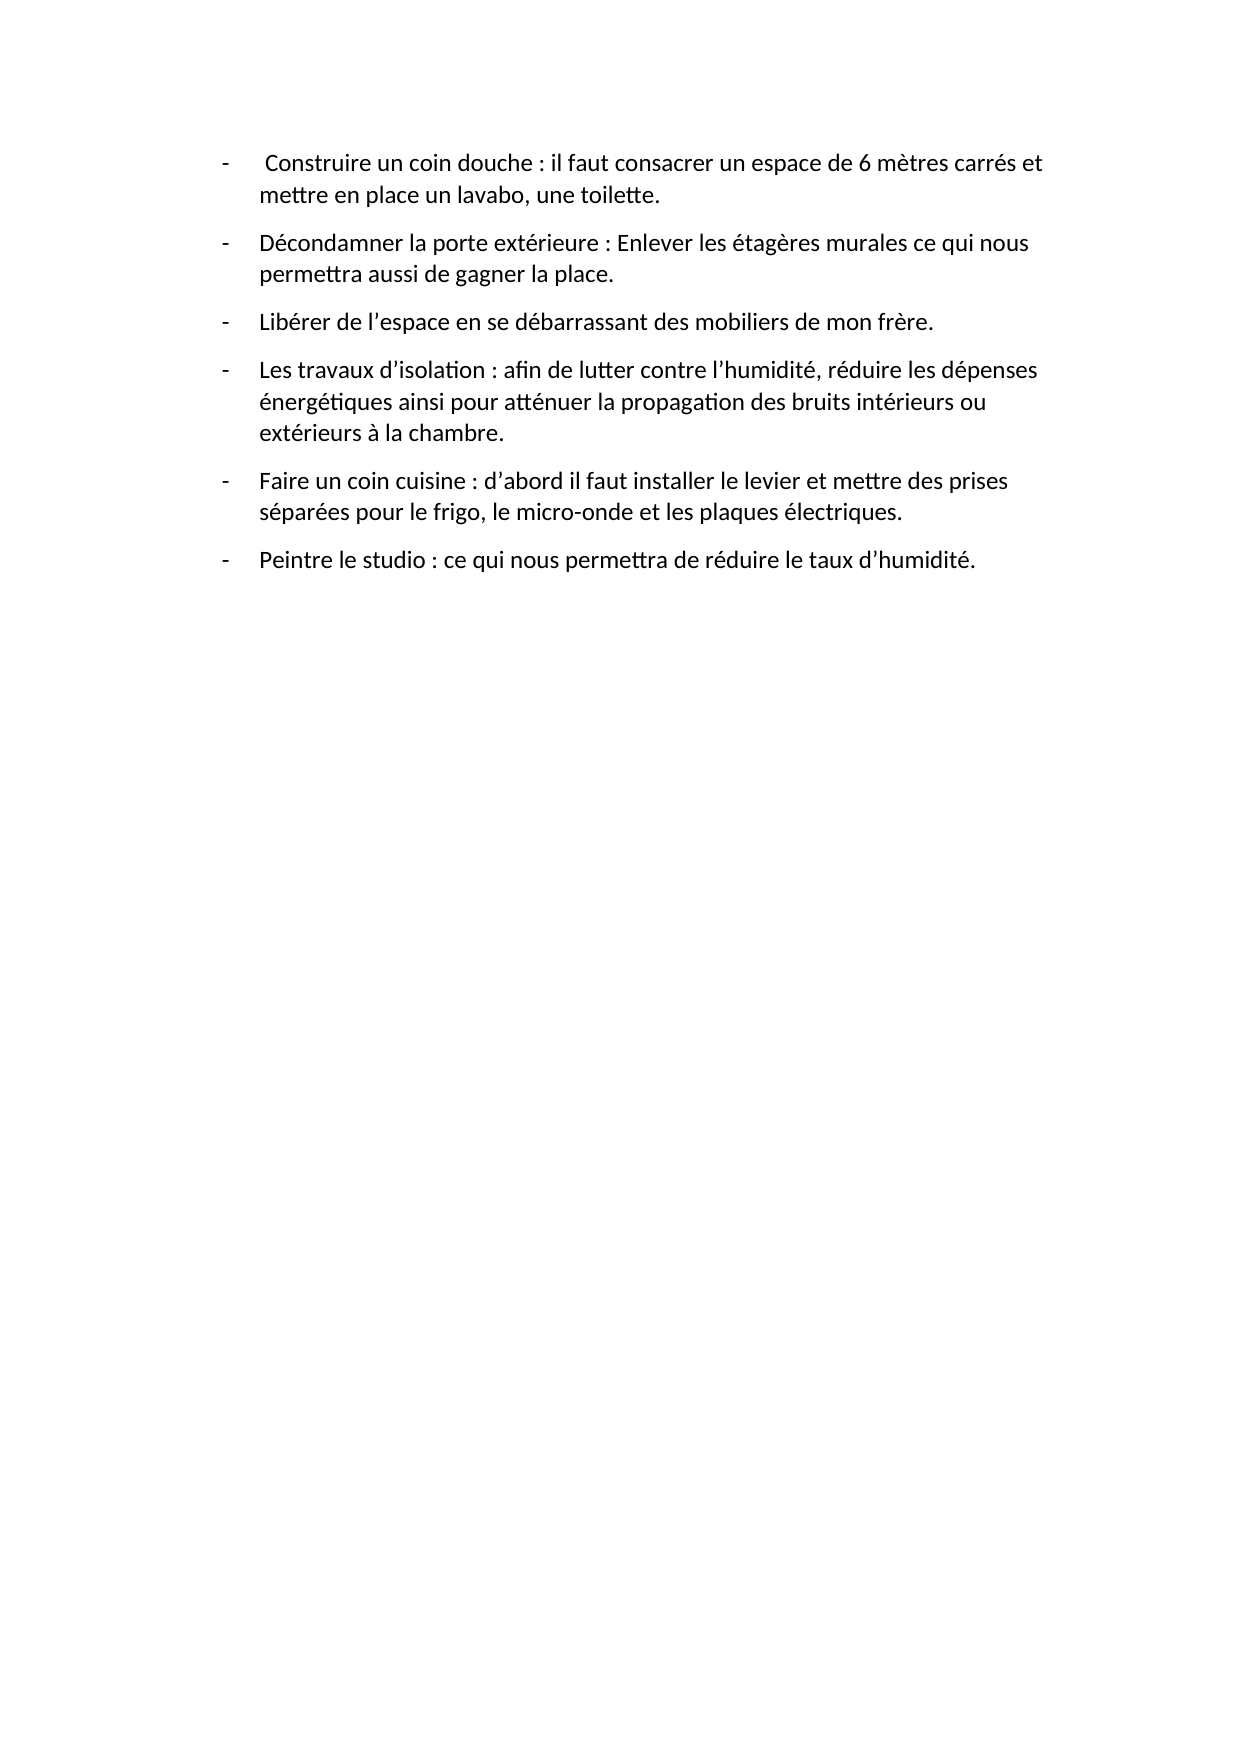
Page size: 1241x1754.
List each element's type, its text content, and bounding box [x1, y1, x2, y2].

list Les travaux d’isolation : afin de lutter contre l’humidité, réduire les dépenses énergétiques ainsi pour atténuer la propagation des bruits intérieurs ou extérieurs à la chambre. [222, 354, 1093, 448]
list Construire un coin douche : il faut consacrer un espace de 6 mètres carrés et mettre en place un lavabo, une toilette. [222, 148, 1093, 209]
list Peintre le studio : ce qui nous permettra de réduire le taux d’humidité. [222, 544, 1093, 575]
list Décondamner la porte extérieure : Enlever les étagères murales ce qui nous permettra aussi de gagner la place. [222, 227, 1093, 289]
list Libérer de l’espace en se débarrassant des mobiliers de mon frère. [222, 306, 1093, 337]
list Faire un coin cuisine : d’abord il faut installer le levier et mettre des prises séparées pour le frigo, le micro-onde et les plaques électriques. [222, 465, 1093, 527]
